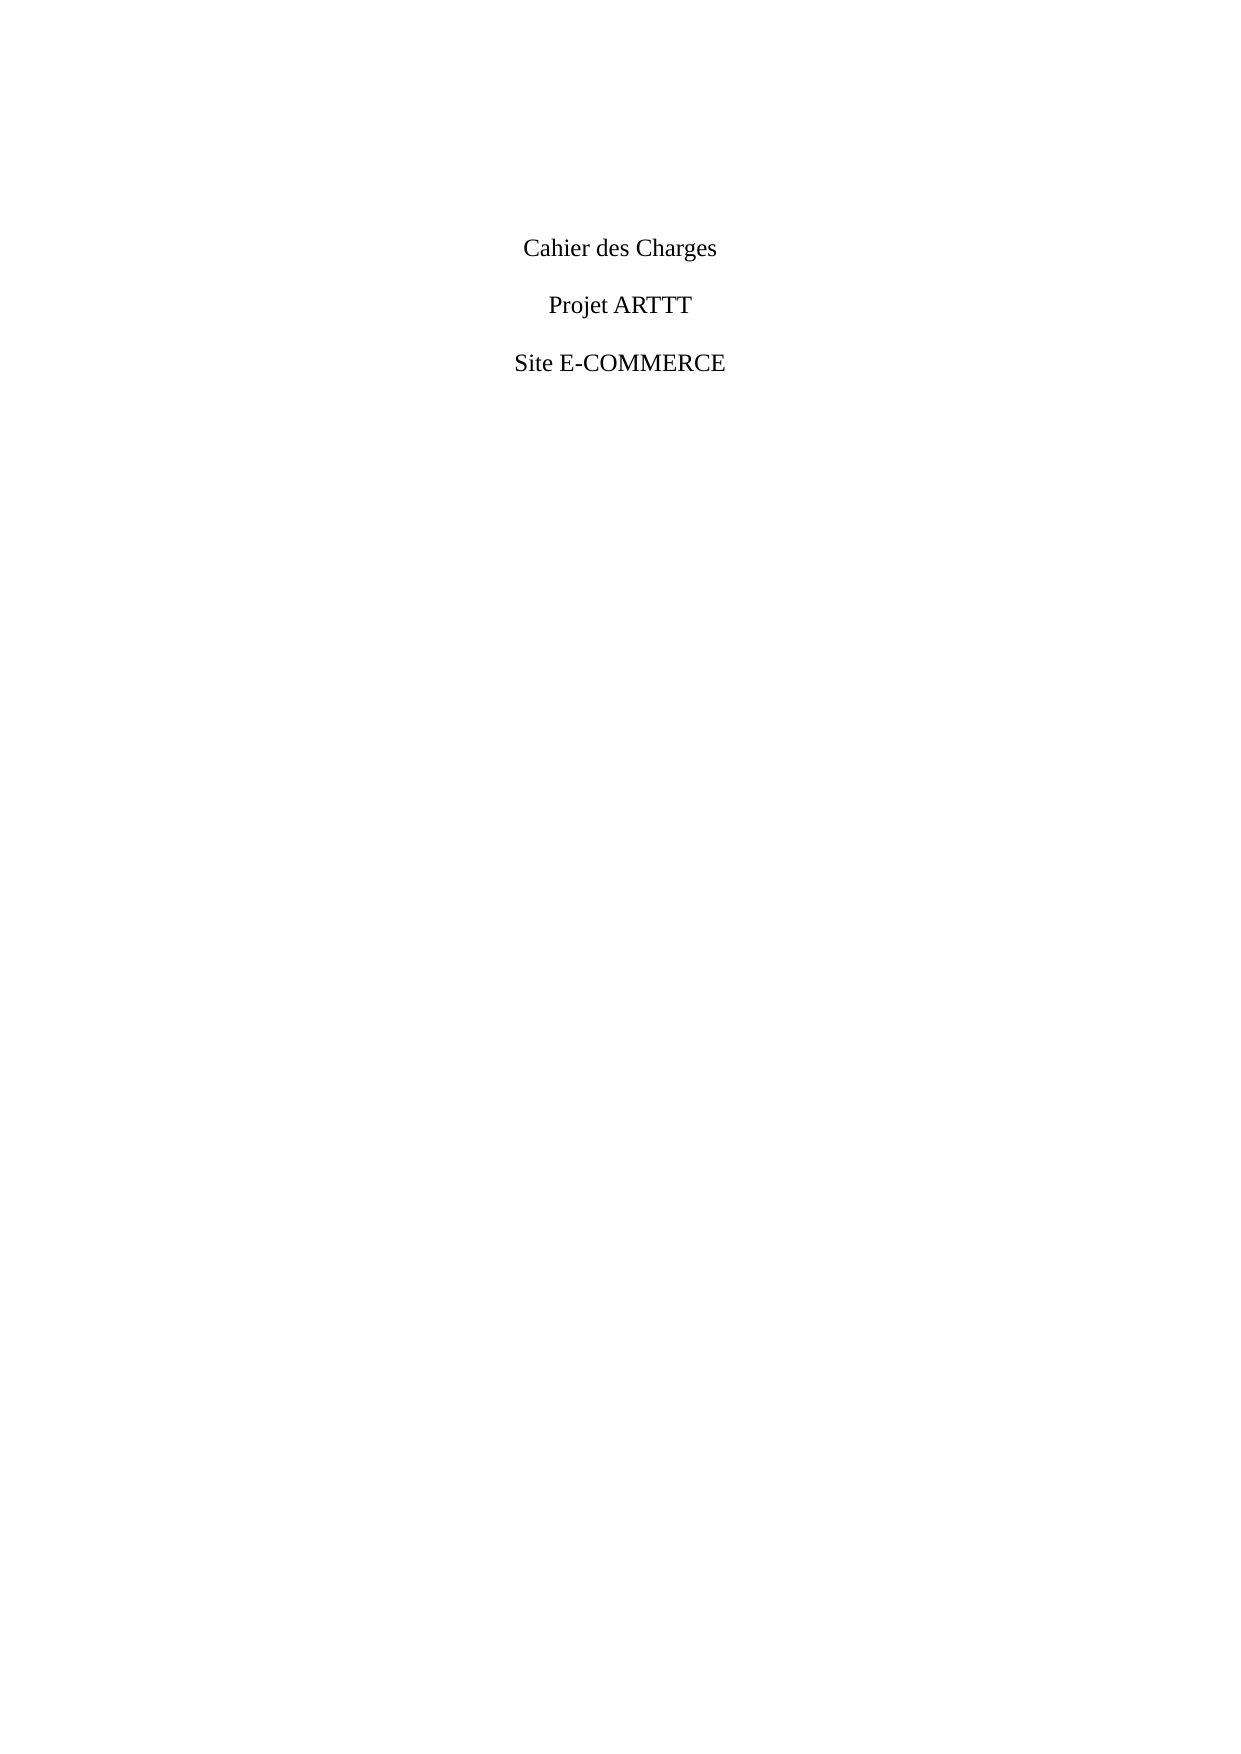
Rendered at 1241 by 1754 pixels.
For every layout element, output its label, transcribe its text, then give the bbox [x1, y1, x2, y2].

text Site E-COMMERCE [118, 348, 1122, 377]
text Projet ARTTT [118, 291, 1122, 319]
text Cahier des Charges [118, 233, 1122, 262]
